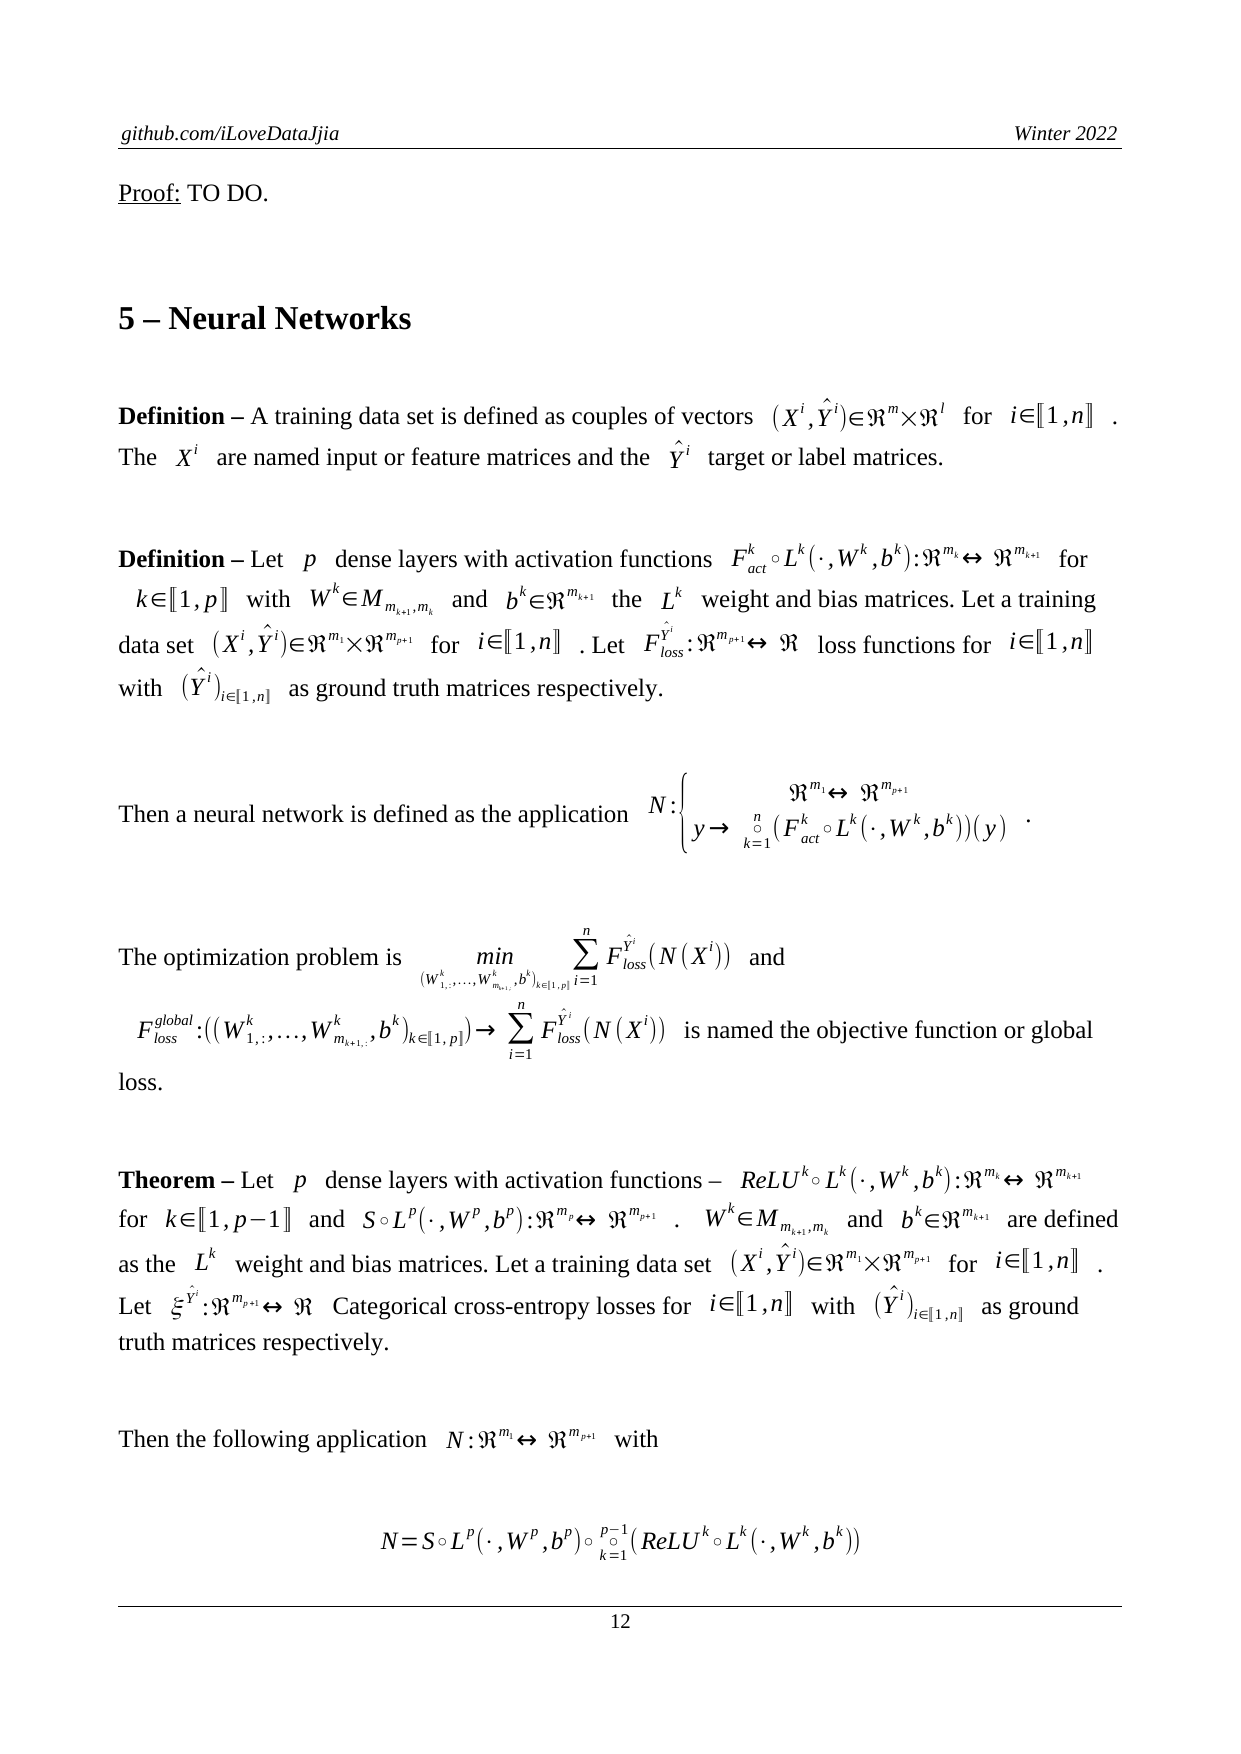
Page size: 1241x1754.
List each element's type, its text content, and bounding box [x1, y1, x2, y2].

text Theorem – Letdense layers with activation functions –forand. andare defined as theweight and bias matrices. Let a training data setfor. LetCategorical cross-entropy losses forwithas ground truth matrices respectively. [118, 1162, 1122, 1356]
text Definition – Letdense layers with activation functionsforwithandtheweight and bias matrices. Let a training data setfor. Letloss functions forwithas ground truth matrices respectively. [118, 541, 1122, 705]
text Then the following applicationwith [118, 1423, 1122, 1454]
text Proof: TO DO. [118, 178, 1122, 207]
text The optimization problem isand is named the objective function or global loss. [118, 922, 1122, 1096]
text Then a neural network is defined as the application. [118, 772, 1122, 855]
subtitle 5 – Neural Networks [118, 298, 1122, 336]
text Definition – A training data set is defined as couples of vectorsfor. Theare named input or feature matrices and thetarget or label matrices. [118, 396, 1122, 474]
